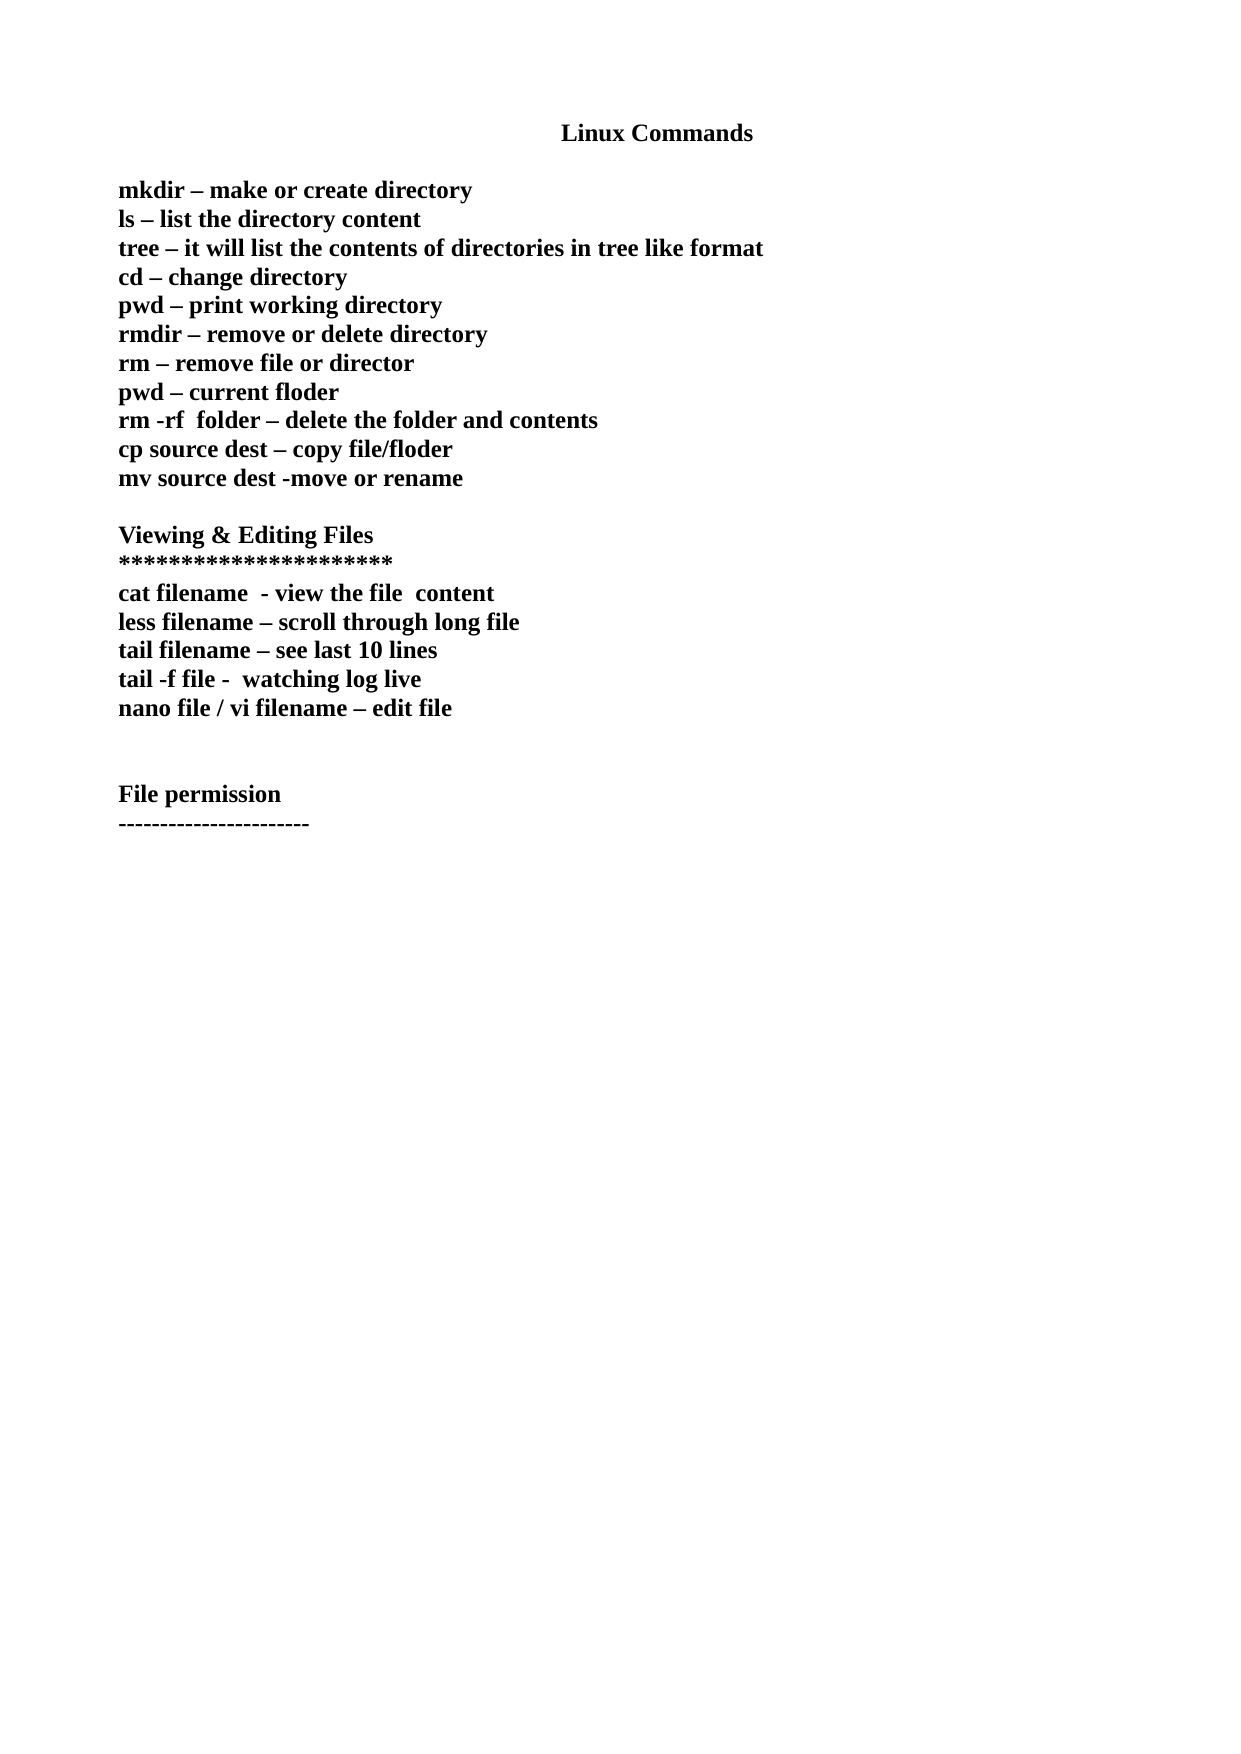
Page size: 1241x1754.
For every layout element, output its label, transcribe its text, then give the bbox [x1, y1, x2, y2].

text File permission [118, 779, 1122, 808]
text tail filename – see last 10 lines [118, 636, 1122, 664]
text Linux Commands [118, 118, 1122, 147]
text ----------------------- [118, 808, 1122, 837]
text rmdir – remove or delete directory [118, 319, 1122, 348]
text cat filename - view the file content [118, 578, 1122, 607]
text cp source dest – copy file/floder [118, 434, 1122, 463]
text pwd – print working directory [118, 291, 1122, 319]
text less filename – scroll through long file [118, 607, 1122, 636]
text rm – remove file or director [118, 348, 1122, 377]
text rm -rf folder – delete the folder and contents [118, 406, 1122, 434]
text mv source dest -move or rename [118, 463, 1122, 492]
text ls – list the directory content [118, 204, 1122, 233]
text nano file / vi filename – edit file [118, 693, 1122, 722]
text pwd – current floder [118, 377, 1122, 406]
text ********************** [118, 549, 1122, 578]
text tail -f file - watching log live [118, 664, 1122, 693]
text cd – change directory [118, 262, 1122, 291]
text mkdir – make or create directory [118, 176, 1122, 204]
text Viewing & Editing Files [118, 521, 1122, 549]
text tree – it will list the contents of directories in tree like format [118, 233, 1122, 262]
